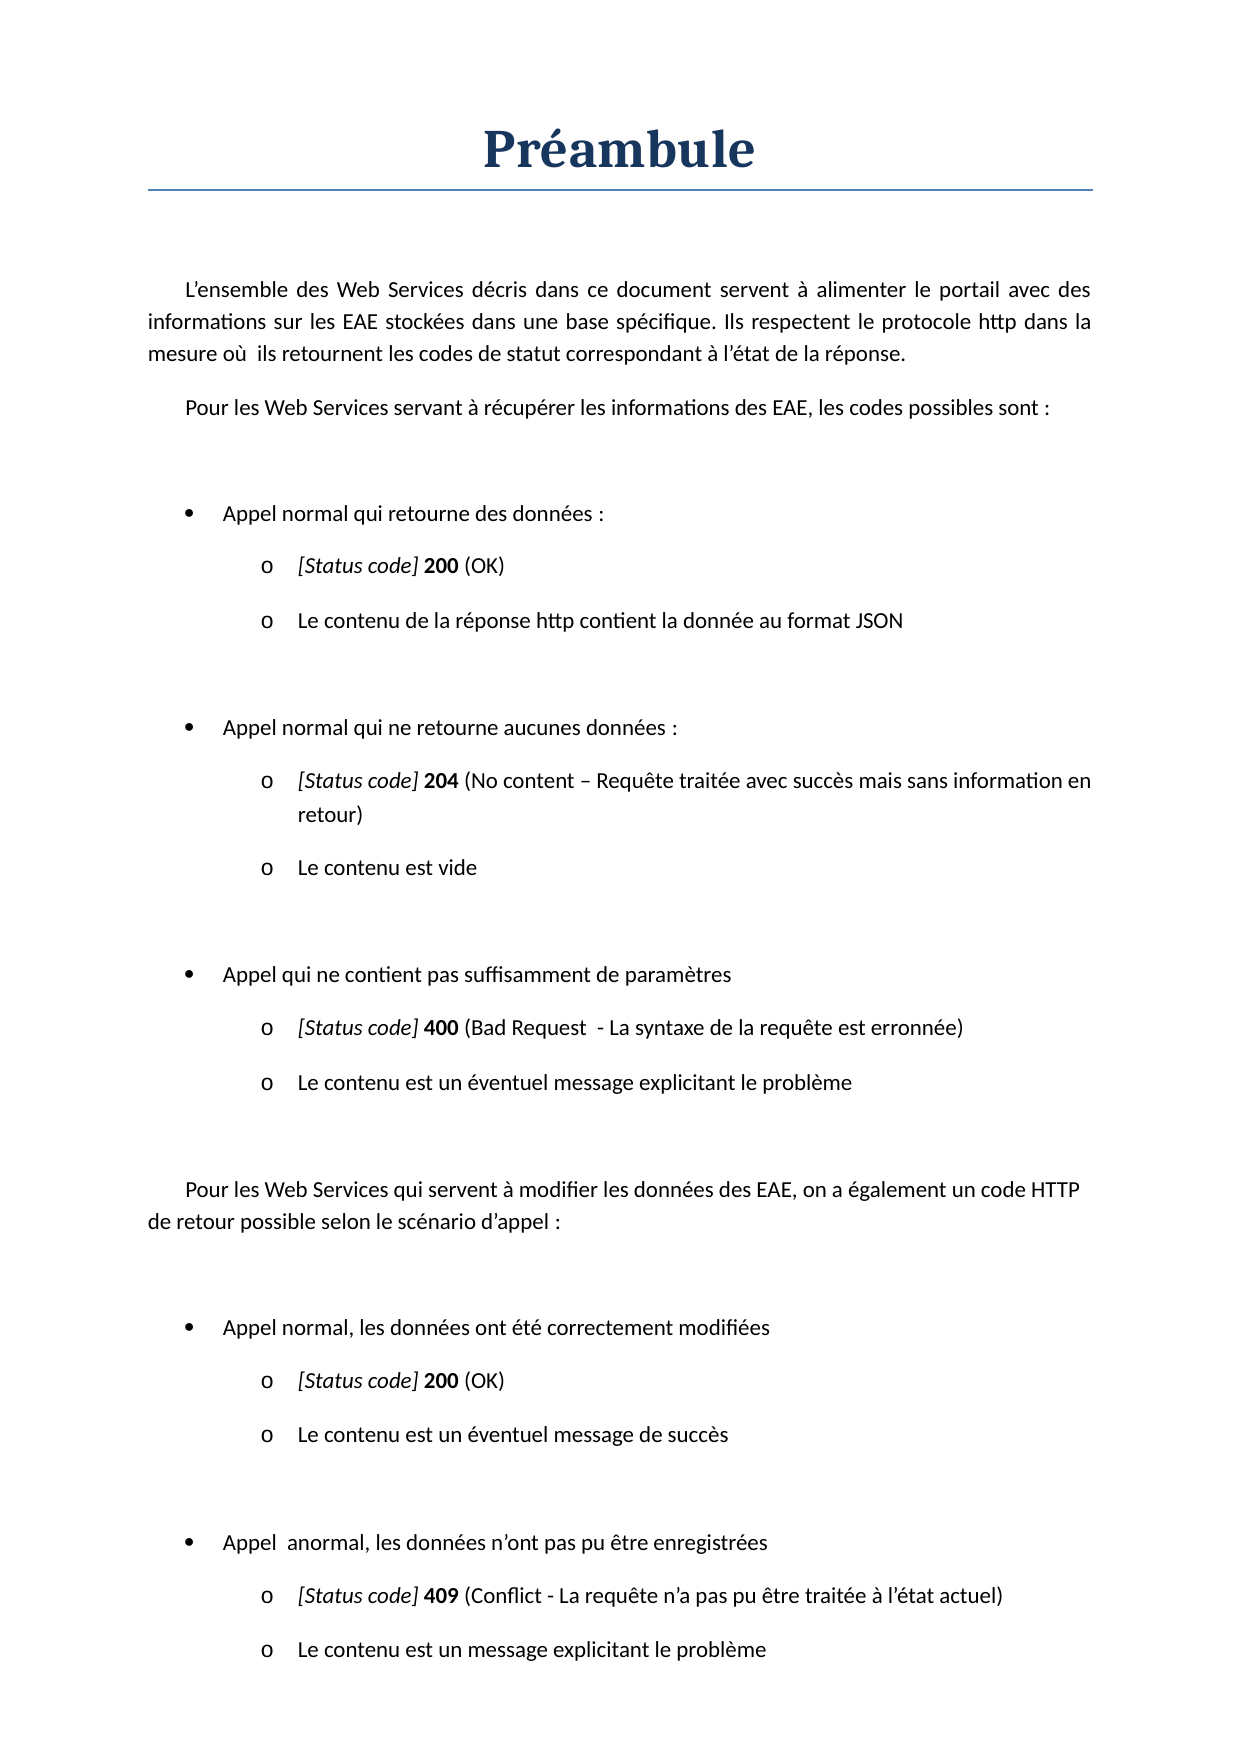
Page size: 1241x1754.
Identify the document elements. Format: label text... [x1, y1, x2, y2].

list Le contenu est un éventuel message explicitant le problème [260, 1068, 1093, 1097]
list [Status code] 409 (Conflict - La requête n’a pas pu être traitée à l’état actuel) [260, 1581, 1093, 1610]
list [Status code] 200 (OK) [260, 552, 1093, 581]
text L’ensemble des Web Services décris dans ce document servent à alimenter le portail avec des informations sur les EAE stockées dans une base spécifique. Ils respectent le protocole http dans la mesure où ils retournent les codes de statut correspondant à l’état de la réponse. [148, 275, 1093, 368]
list Appel normal qui retourne des données : [185, 499, 1093, 527]
list [Status code] 204 (No content – Requête traitée avec succès mais sans information en retour) [260, 766, 1093, 828]
list Le contenu est vide [260, 853, 1093, 882]
list Appel normal, les données ont été correctement modifiées [185, 1313, 1093, 1341]
title Préambule [148, 118, 1093, 189]
text Pour les Web Services servant à récupérer les informations des EAE, les codes possibles sont : [148, 393, 1093, 421]
list [Status code] 400 (Bad Request - La syntaxe de la requête est erronnée) [260, 1013, 1093, 1042]
text Pour les Web Services qui servent à modifier les données des EAE, on a également un code HTTP de retour possible selon le scénario d’appel : [148, 1175, 1093, 1235]
list Appel normal qui ne retourne aucunes données : [185, 713, 1093, 741]
list Le contenu est un éventuel message de succès [260, 1421, 1093, 1450]
list Appel qui ne contient pas suffisamment de paramètres [185, 960, 1093, 988]
list Le contenu est un message explicitant le problème [260, 1635, 1093, 1664]
list [Status code] 200 (OK) [260, 1366, 1093, 1395]
list Le contenu de la réponse http contient la donnée au format JSON [260, 606, 1093, 635]
list Appel anormal, les données n’ont pas pu être enregistrées [185, 1528, 1093, 1556]
